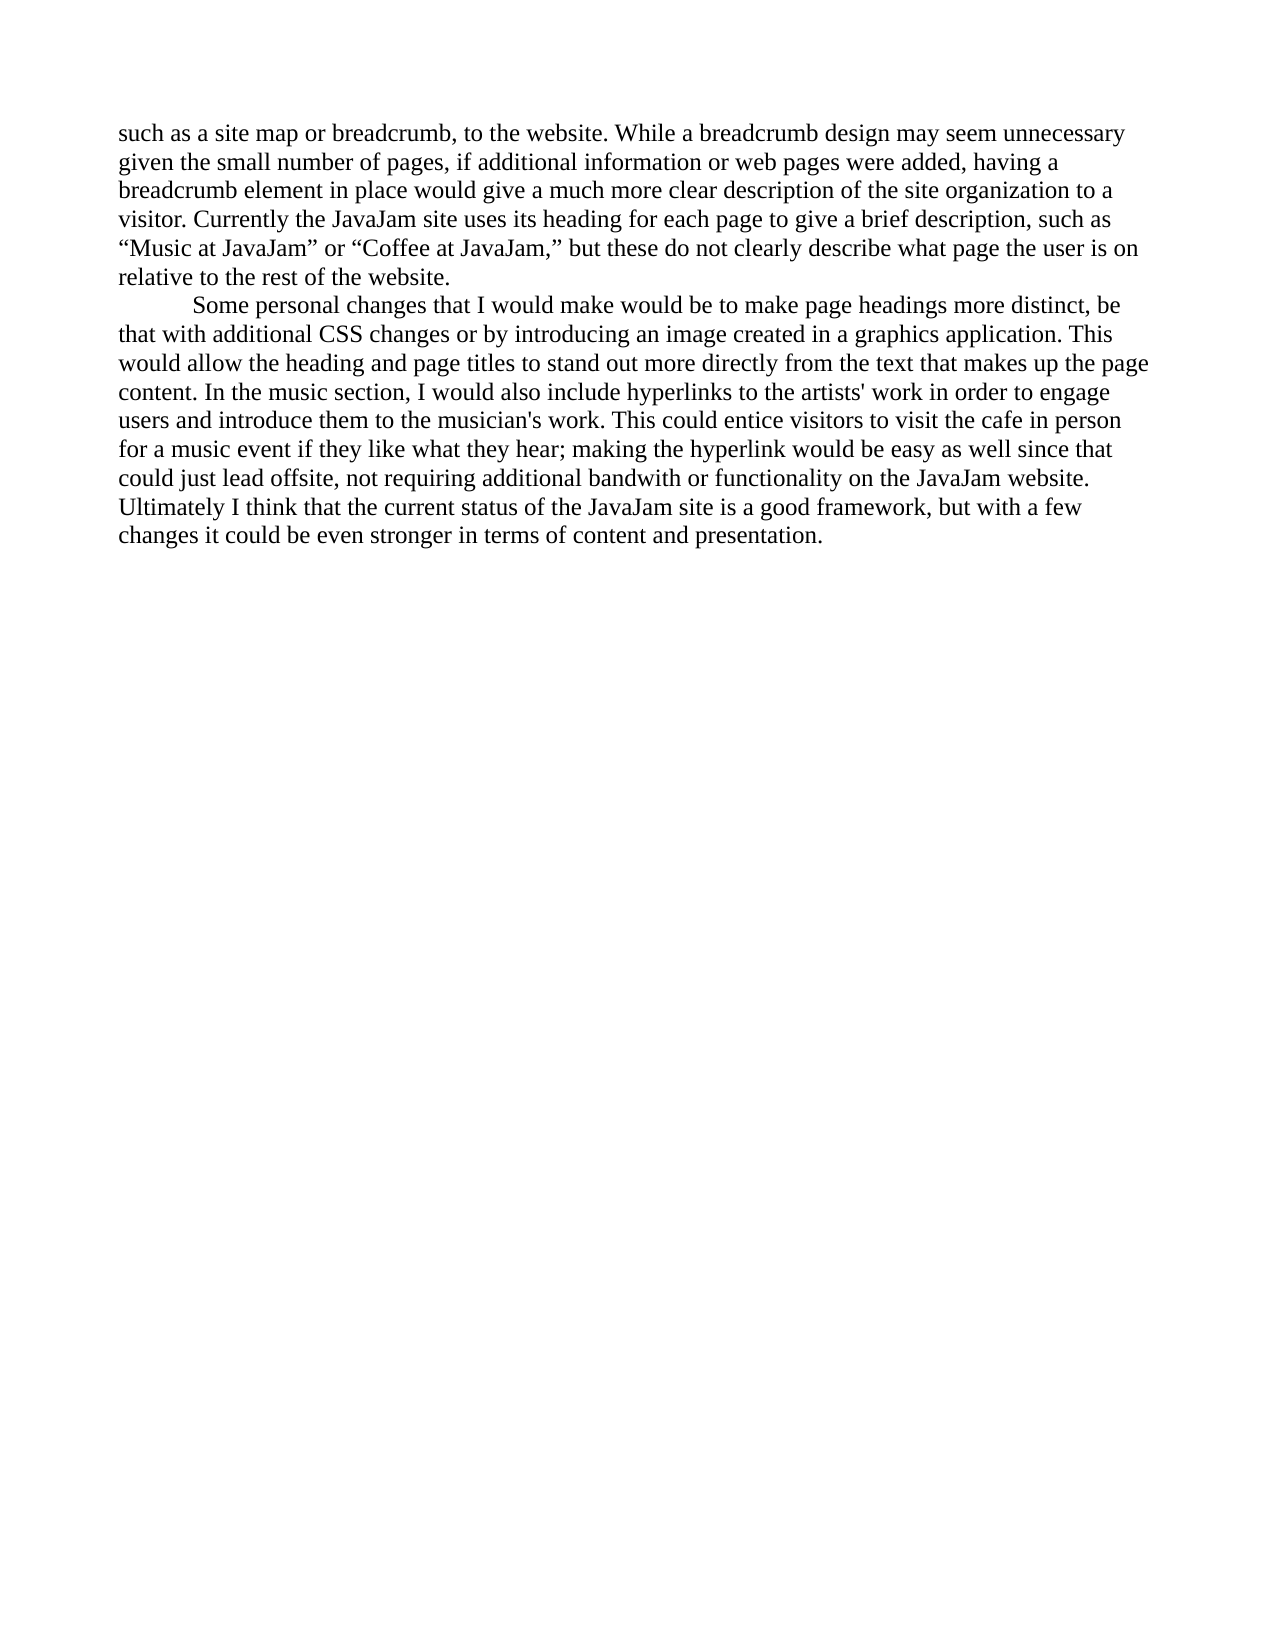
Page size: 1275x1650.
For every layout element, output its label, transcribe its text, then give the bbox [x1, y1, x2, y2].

text such as a site map or breadcrumb, to the website. While a breadcrumb design may seem unnecessary given the small number of pages, if additional information or web pages were added, having a breadcrumb element in place would give a much more clear description of the site organization to a visitor. Currently the JavaJam site uses its heading for each page to give a brief description, such as “Music at JavaJam” or “Coffee at JavaJam,” but these do not clearly describe what page the user is on relative to the rest of the website. [118, 118, 1157, 291]
text Some personal changes that I would make would be to make page headings more distinct, be that with additional CSS changes or by introducing an image created in a graphics application. This would allow the heading and page titles to stand out more directly from the text that makes up the page content. In the music section, I would also include hyperlinks to the artists' work in order to engage users and introduce them to the musician's work. This could entice visitors to visit the cafe in person for a music event if they like what they hear; making the hyperlink would be easy as well since that could just lead offsite, not requiring additional bandwith or functionality on the JavaJam website. Ultimately I think that the current status of the JavaJam site is a good framework, but with a few changes it could be even stronger in terms of content and presentation. [118, 291, 1157, 549]
